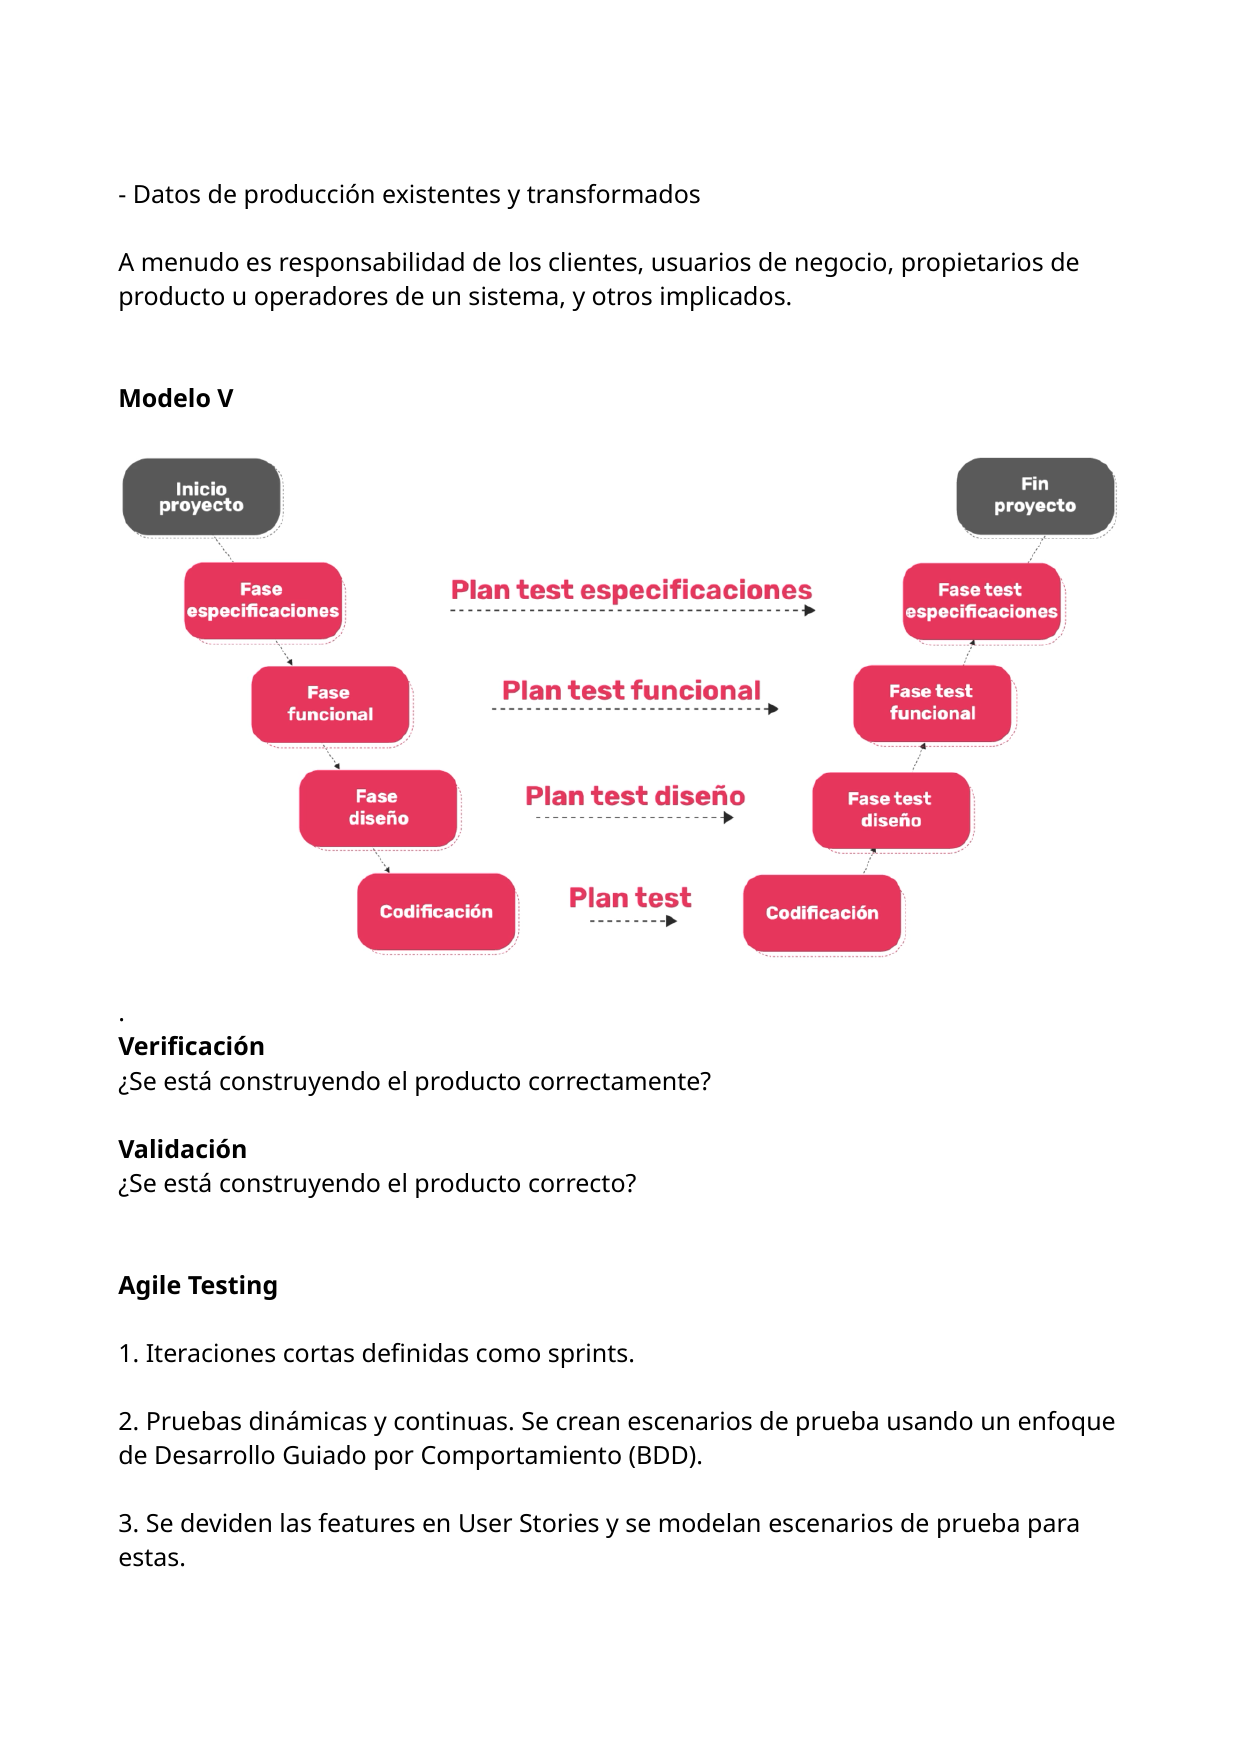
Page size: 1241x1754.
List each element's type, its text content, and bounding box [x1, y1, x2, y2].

text 3. Se deviden las features en User Stories y se modelan escenarios de prueba para estas. [118, 1506, 1122, 1574]
text Validación [118, 1131, 1122, 1165]
text Verificación [118, 1029, 1122, 1063]
text Agile Testing [118, 1267, 1122, 1302]
text 2. Pruebas dinámicas y continuas. Se crean escenarios de prueba usando un enfoque de Desarrollo Guiado por Comportamiento (BDD). [118, 1404, 1122, 1472]
text Modelo V [118, 381, 1122, 415]
text - Datos de producción existentes y transformados [118, 176, 1122, 210]
text 1. Iteraciones cortas definidas como sprints. [118, 1336, 1122, 1370]
text ¿Se está construyendo el producto correcto? [118, 1165, 1122, 1199]
picture [118, 448, 1123, 961]
text ¿Se está construyendo el producto correctamente? [118, 1063, 1122, 1097]
text A menudo es responsabilidad de los clientes, usuarios de negocio, propietarios de producto u operadores de un sistema, y otros implicados. [118, 244, 1122, 313]
text . [118, 995, 1122, 1029]
